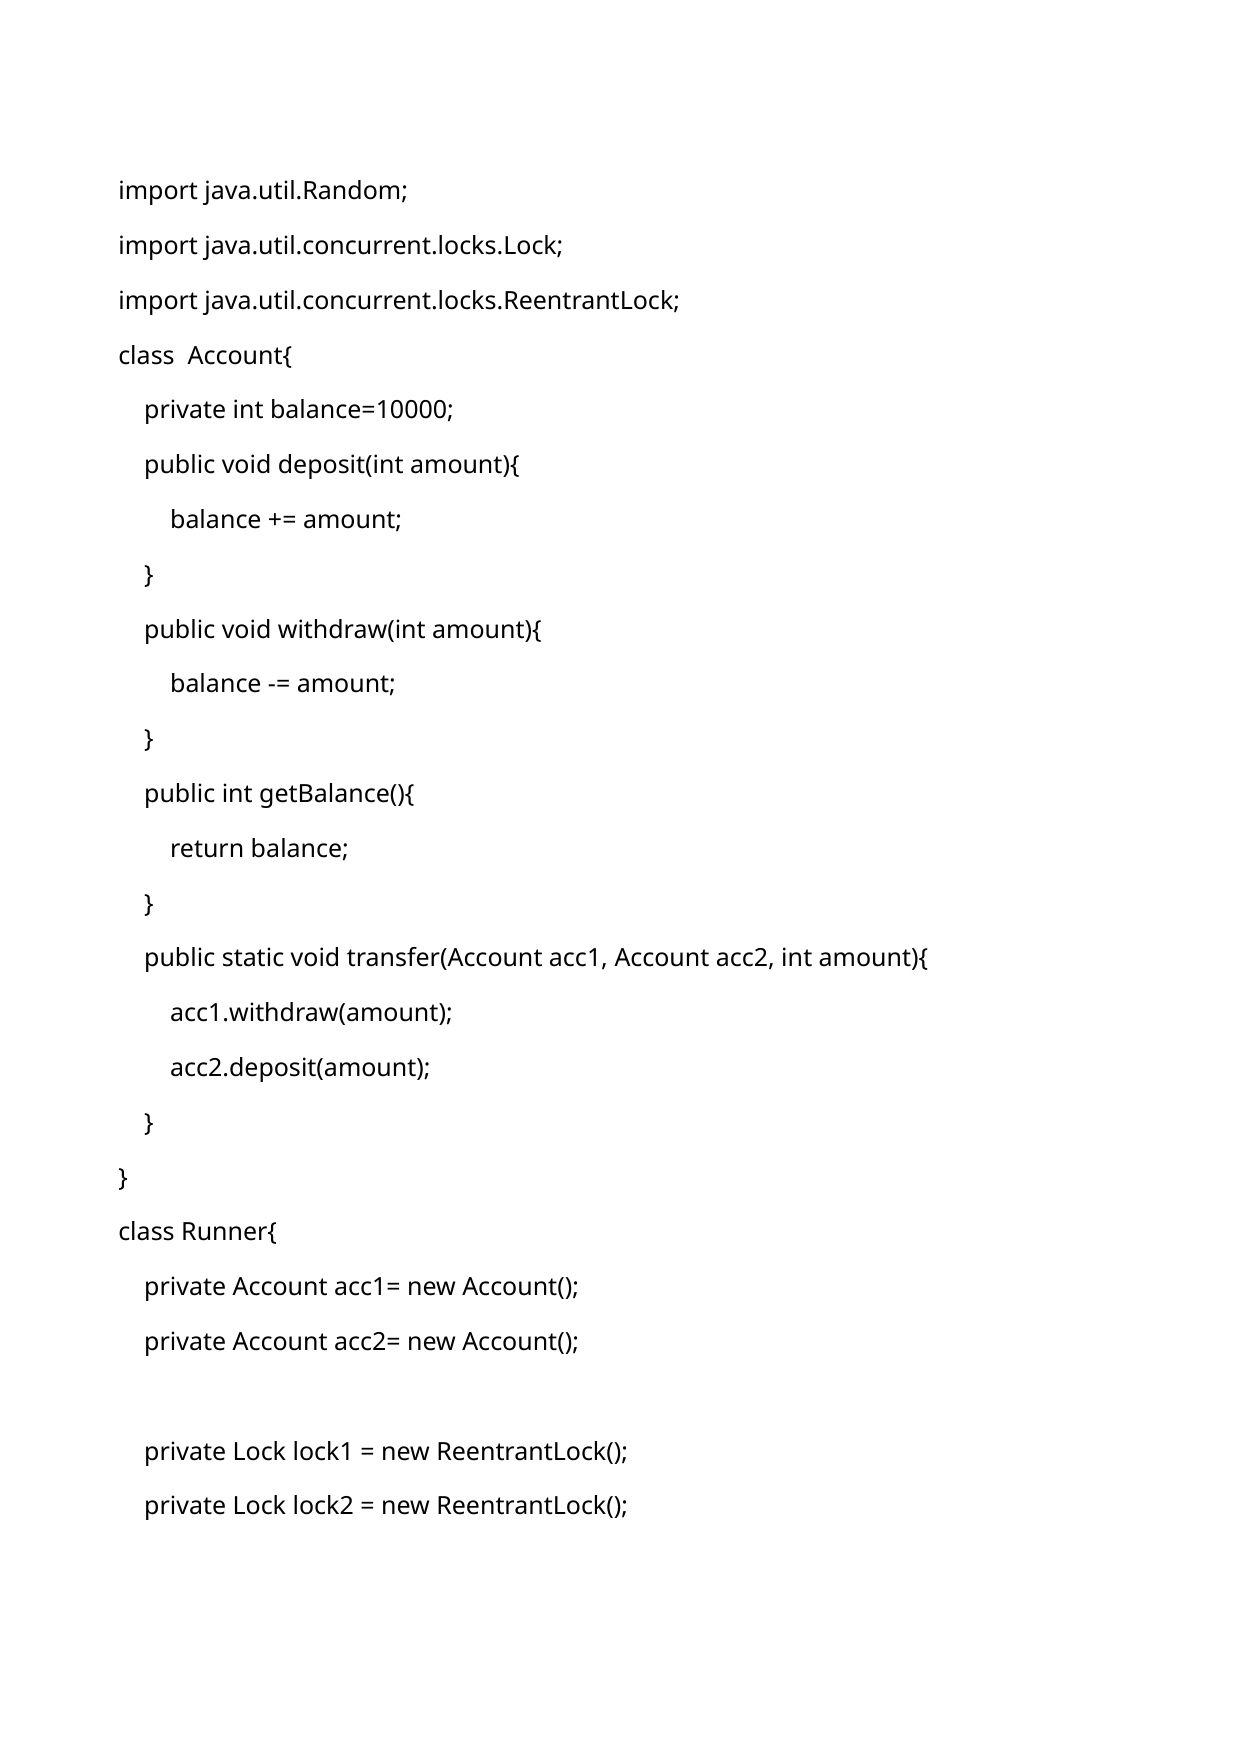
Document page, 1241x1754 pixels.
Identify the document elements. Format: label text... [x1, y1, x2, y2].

text public static void transfer(Account acc1, Account acc2, int amount){ [118, 940, 1122, 974]
text balance -= amount; [118, 666, 1122, 700]
text } [118, 1159, 1122, 1193]
text private int balance=10000; [118, 392, 1122, 426]
text import java.util.concurrent.locks.Lock; [118, 228, 1122, 262]
text return balance; [118, 830, 1122, 864]
text import java.util.concurrent.locks.ReentrantLock; [118, 282, 1122, 317]
text balance += amount; [118, 502, 1122, 536]
text public void withdraw(int amount){ [118, 611, 1122, 645]
text public void deposit(int amount){ [118, 447, 1122, 481]
text class Account{ [118, 337, 1122, 371]
text private Lock lock1 = new ReentrantLock(); [118, 1433, 1122, 1467]
text acc1.withdraw(amount); [118, 995, 1122, 1029]
text } [118, 1104, 1122, 1138]
text } [118, 885, 1122, 919]
text public int getBalance(){ [118, 776, 1122, 810]
text acc2.deposit(amount); [118, 1049, 1122, 1084]
text import java.util.Random; [118, 173, 1122, 207]
text private Account acc2= new Account(); [118, 1323, 1122, 1358]
text private Lock lock2 = new ReentrantLock(); [118, 1488, 1122, 1522]
text } [118, 556, 1122, 591]
text } [118, 721, 1122, 755]
text private Account acc1= new Account(); [118, 1269, 1122, 1303]
text class Runner{ [118, 1214, 1122, 1248]
